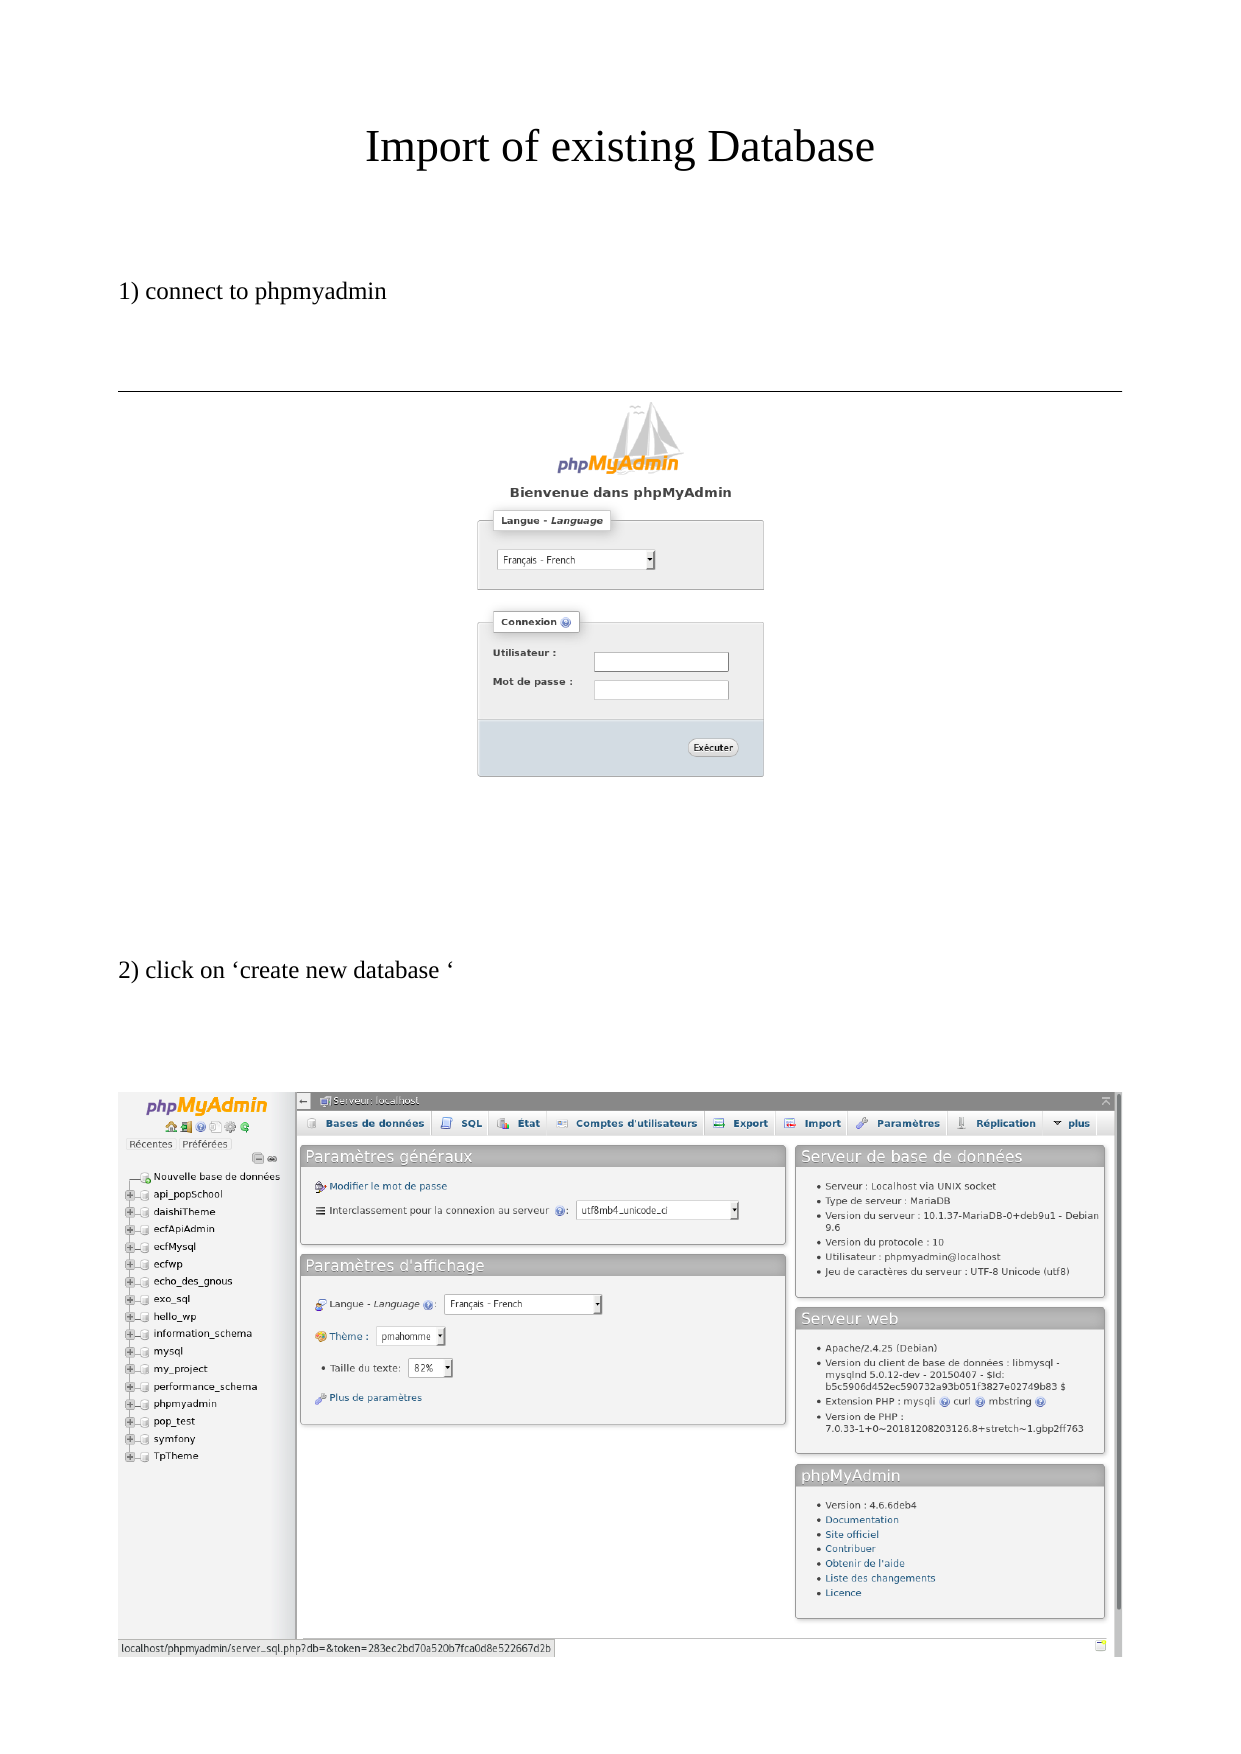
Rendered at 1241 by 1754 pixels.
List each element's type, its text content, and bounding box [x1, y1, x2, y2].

text 2) click on ‘create new database ‘ [118, 956, 1122, 984]
text Import of existing Database [118, 118, 1122, 171]
text 1) connect to phpmyadmin [118, 276, 1122, 305]
picture [118, 1092, 1123, 1657]
picture [118, 391, 1123, 956]
